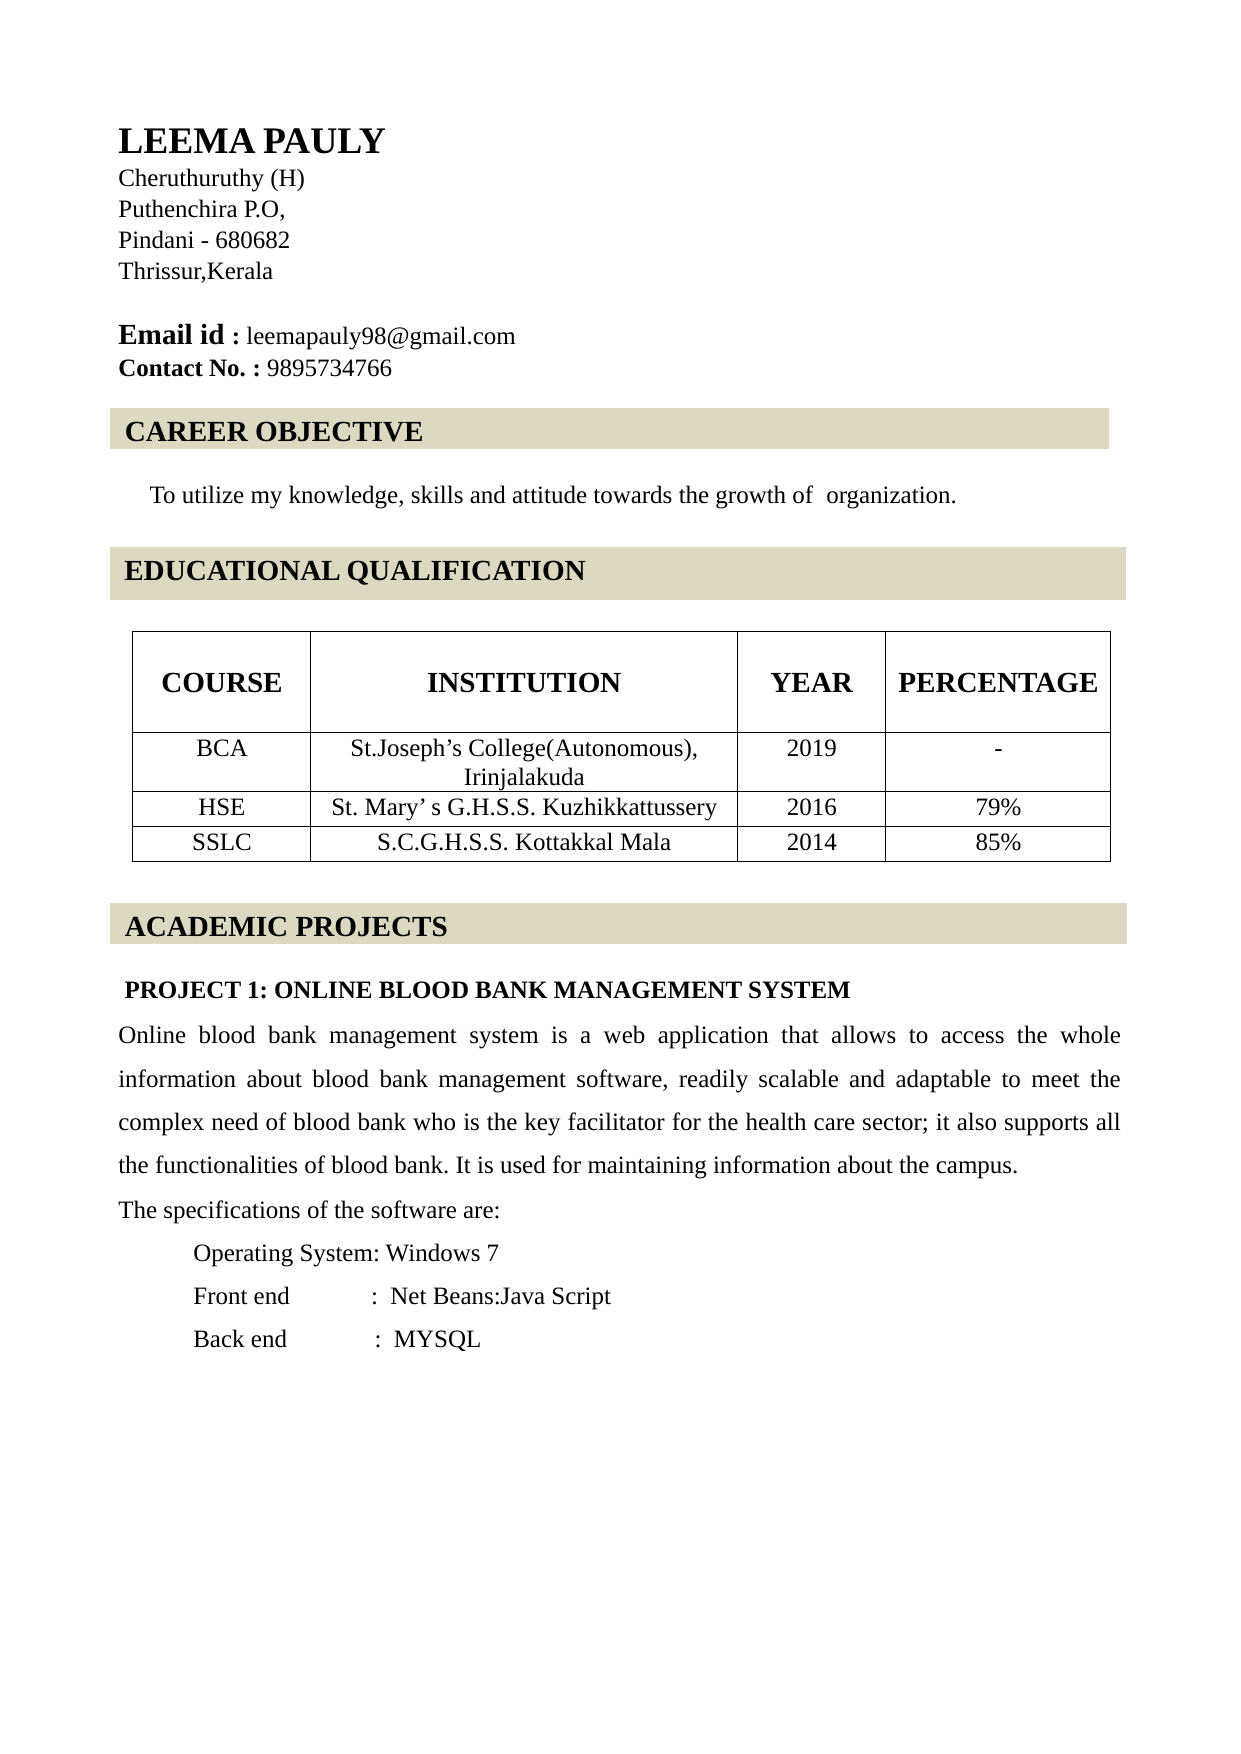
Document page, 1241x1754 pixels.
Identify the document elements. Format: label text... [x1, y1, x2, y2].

table_cell BCA [133, 733, 310, 791]
text Thrissur,Kerala [118, 256, 1122, 284]
text EDUCATIONAL QUALIFICATION [124, 553, 1126, 592]
text ACADEMIC PROJECTS [124, 909, 1127, 937]
table_header PERCENTAGE [886, 632, 1110, 732]
table_cell SSLC [133, 827, 310, 861]
table_cell 2016 [738, 792, 885, 826]
table_header YEAR [738, 632, 885, 732]
text Contact No. : 9895734766 [118, 353, 1122, 382]
text PROJECT 1: ONLINE BLOOD BANK MANAGEMENT SYSTEM [118, 975, 1122, 1004]
text Puthenchira P.O, [118, 194, 1122, 223]
text Email id : leemapauly98@gmail.com [118, 317, 1122, 351]
table_cell St.Joseph’s College(Autonomous), Irinjalakuda [311, 733, 737, 791]
table_header INSTITUTION [311, 632, 737, 732]
table_header COURSE [133, 632, 310, 732]
list Front end : Net Beans:Java Script [193, 1281, 1122, 1310]
text CAREER OBJECTIVE [124, 414, 1109, 442]
list The specifications of the software are: [118, 1195, 1122, 1224]
list Back end : MYSQL [193, 1324, 1122, 1353]
text To utilize my knowledge, skills and attitude towards the growth of organization. [118, 480, 1122, 509]
text Pindani - 680682 [118, 225, 1122, 254]
table_cell 2019 [738, 733, 885, 791]
table_cell HSE [133, 792, 310, 826]
text Cheruthuruthy (H) [118, 163, 1122, 192]
table_cell St. Mary’ s G.H.S.S. Kuzhikkattussery [311, 792, 737, 826]
table_cell S.C.G.H.S.S. Kottakkal Mala [311, 827, 737, 861]
list Operating System: Windows 7 [193, 1238, 1122, 1267]
table_cell 85% [886, 827, 1110, 861]
table_cell - [886, 733, 1110, 791]
text Online blood bank management system is a web application that allows to access the whole information about blood bank management software, readily scalable and adaptable to meet the complex need of blood bank who is the key facilitator for the health care sector; it also supports all the functionalities of blood bank. It is used for maintaining information about the campus. [118, 1021, 1122, 1179]
table_cell 79% [886, 792, 1110, 826]
text LEEMA PAULY [118, 118, 1122, 161]
table_cell 2014 [738, 827, 885, 861]
